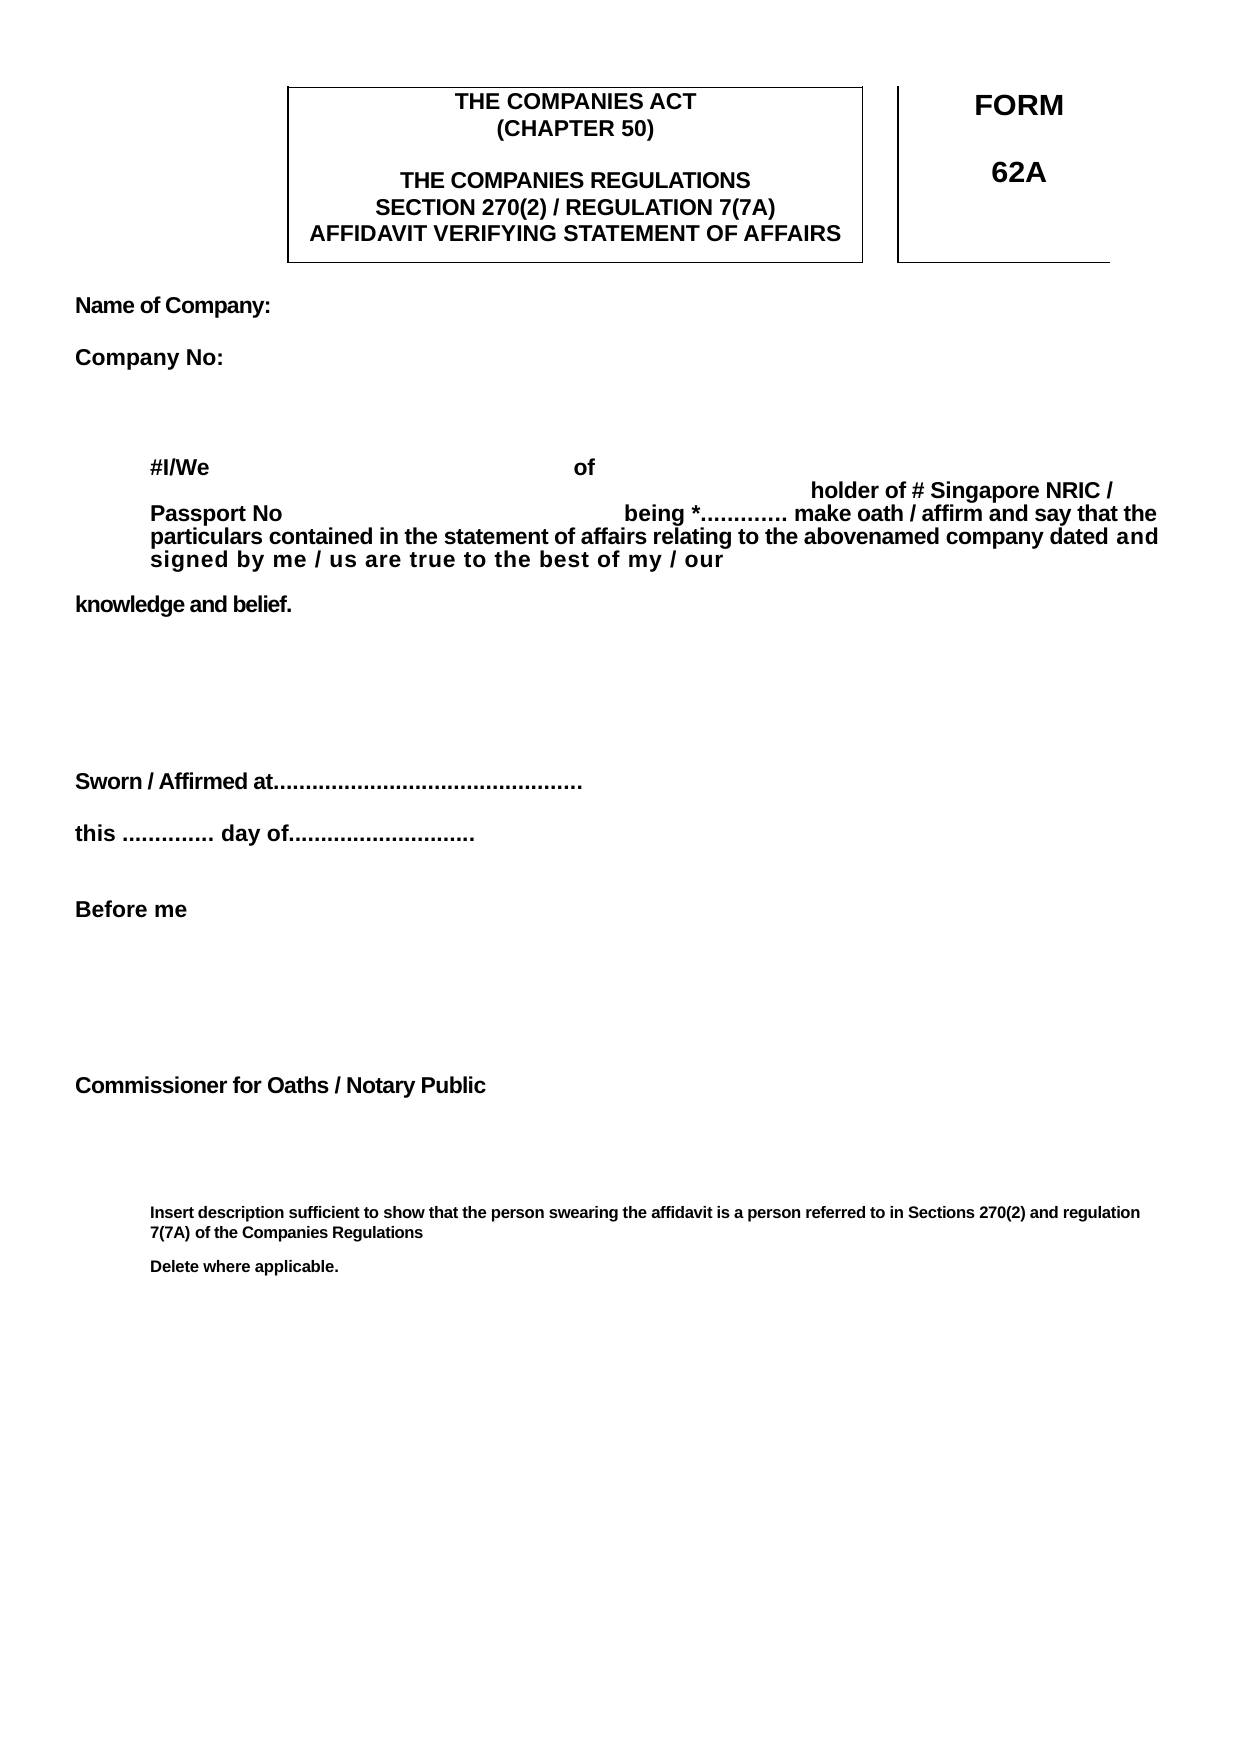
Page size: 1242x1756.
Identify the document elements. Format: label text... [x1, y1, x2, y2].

table_header THE COMPANIES ACT (CHAPTER 50) THE COMPANIES REGULATIONS SECTION 270(2) / REGULATION 7(7A) AFFIDAVIT VERIFYING STATEMENT OF AFFAIRS [289, 88, 862, 262]
text Sworn / Affirmed at [75, 768, 1173, 794]
text Before me [75, 896, 1173, 922]
text Name of Company: <o.name> [75, 290, 1173, 319]
text Commissioner for Oaths / Notary Public [75, 1072, 1173, 1098]
table_header FORM 62A [899, 86, 1110, 262]
text Insert description sufficient to show that the person swearing the affidavit is a person referred to in Sections 270(2) and regulation 7(7A) of the Companies Regulations [150, 1203, 1173, 1242]
text #I/We <get_director1(o.id)['name']> of <get_partner_full_address(get_director1(o.id)['id'])> holder of # Singapore NRIC / Passport No <get_director1(o.id)['nric']> being * make oath / affirm and say that the particulars contained in the statement of affairs relating to the abovenamed company dated and signed by me / us are true to the best of my / our [150, 454, 1173, 573]
text knowledge and belief. [75, 591, 1173, 618]
text this day of [75, 820, 1173, 847]
table_header [863, 86, 897, 262]
text Delete where applicable. [150, 1257, 1173, 1276]
text Company No: <o.uen> [75, 342, 1173, 372]
